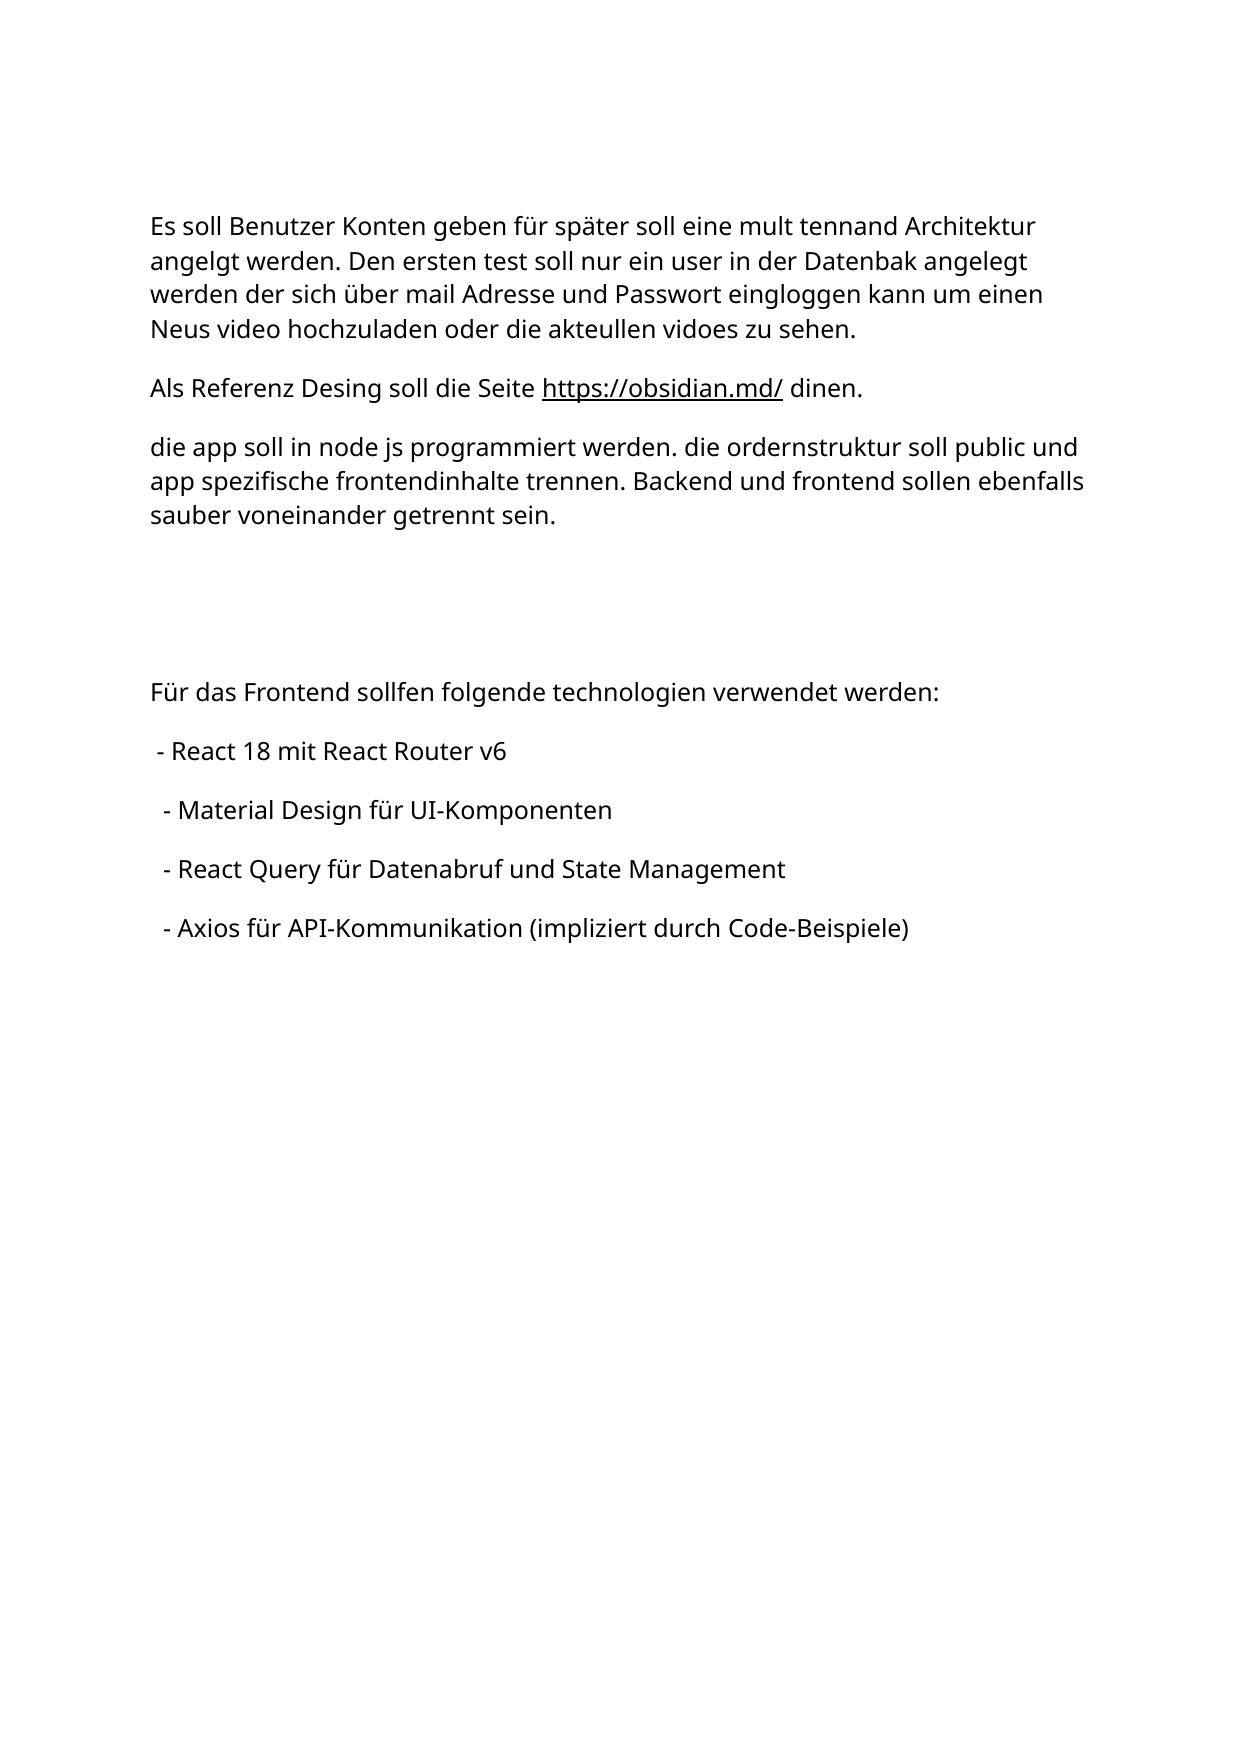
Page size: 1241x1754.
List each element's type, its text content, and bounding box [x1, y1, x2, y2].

text - Axios für API-Kommunikation (impliziert durch Code-Beispiele) [150, 911, 1090, 945]
text Als Referenz Desing soll die Seite https://obsidian.md/ dinen. [150, 370, 1090, 404]
text - React Query für Datenabruf und State Management [150, 852, 1090, 886]
text die app soll in node js programmiert werden. die ordernstruktur soll public und app spezifische frontendinhalte trennen. Backend und frontend sollen ebenfalls sauber voneinander getrennt sein. [150, 429, 1090, 532]
text Es soll Benutzer Konten geben für später soll eine mult tennand Architektur angelgt werden. Den ersten test soll nur ein user in der Datenbak angelegt werden der sich über mail Adresse und Passwort eingloggen kann um einen Neus video hochzuladen oder die akteullen vidoes zu sehen. [150, 209, 1090, 345]
text - Material Design für UI-Komponenten [150, 793, 1090, 827]
text - React 18 mit React Router v6 [150, 734, 1090, 768]
text Für das Frontend sollfen folgende technologien verwendet werden: [150, 675, 1090, 709]
